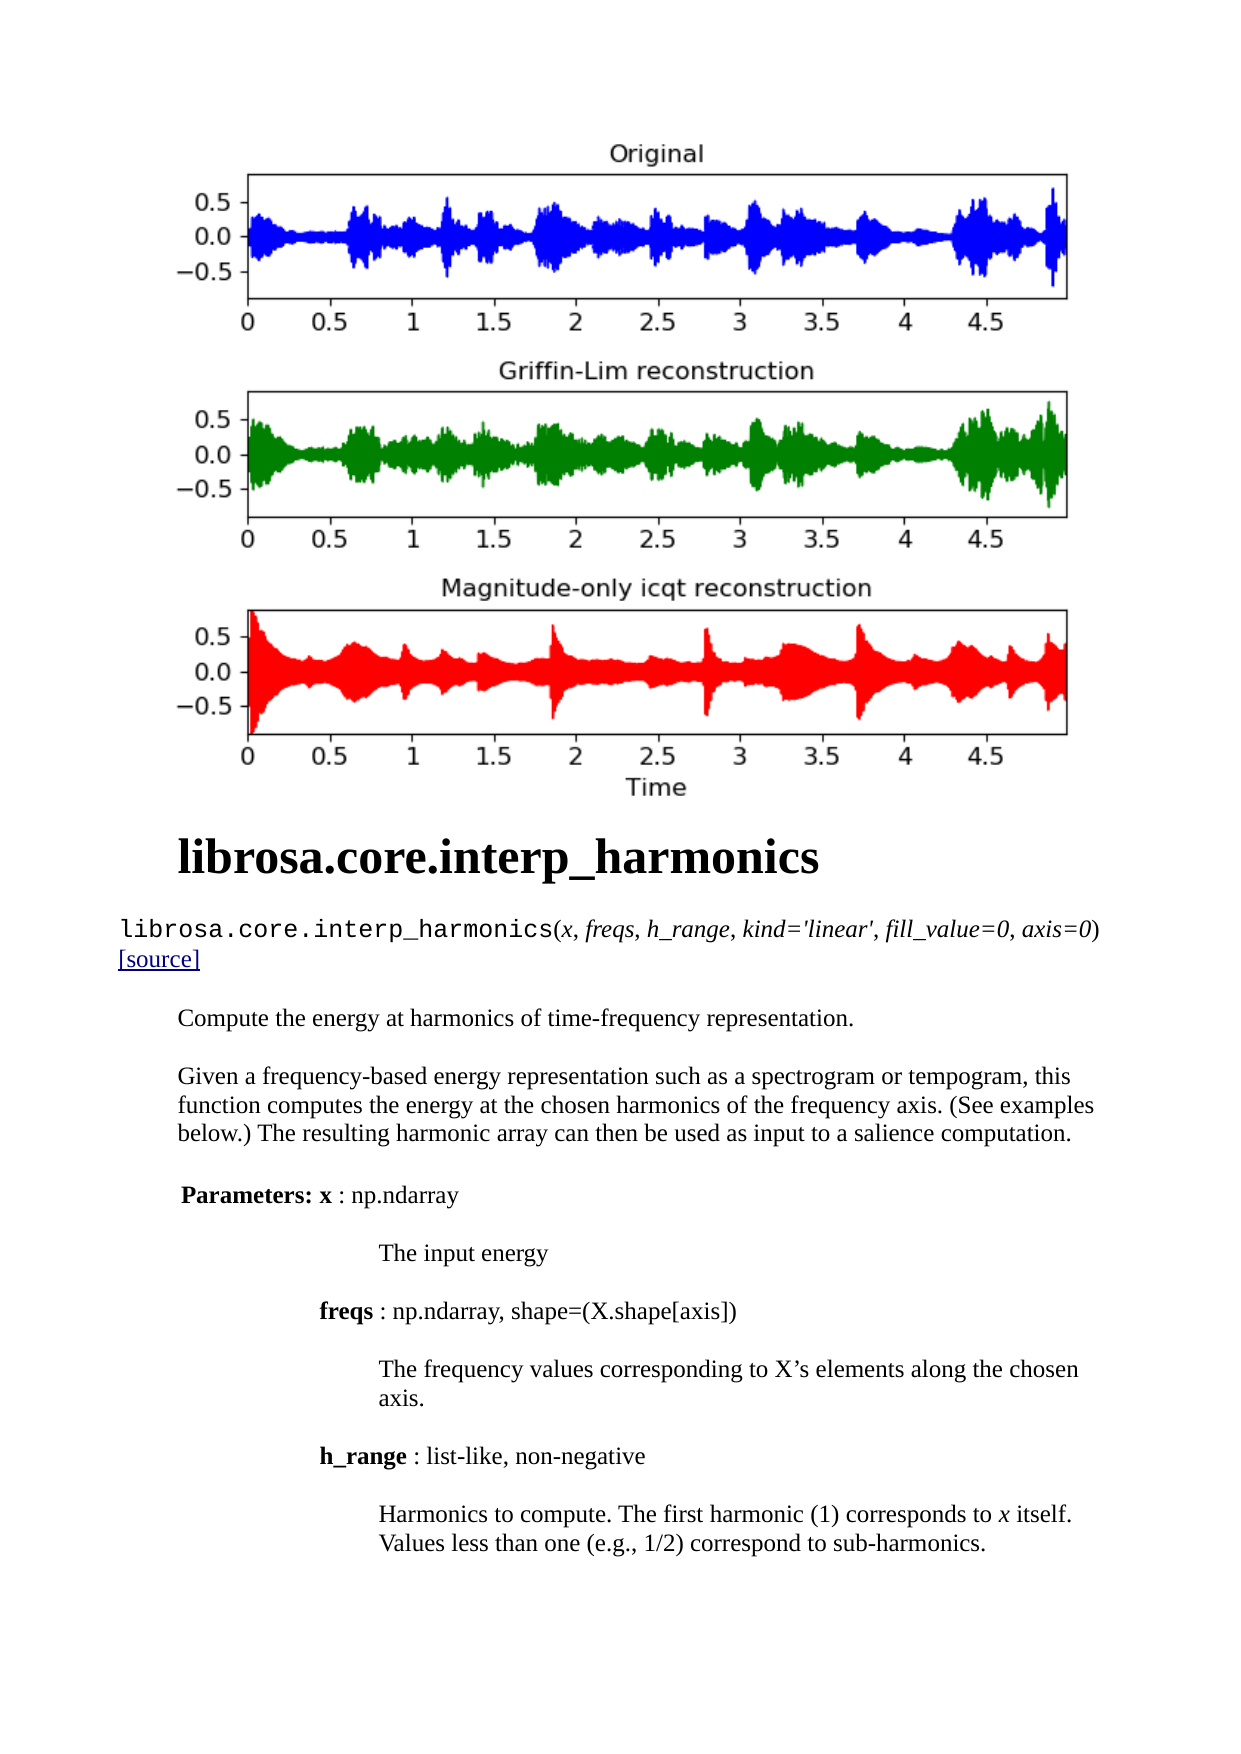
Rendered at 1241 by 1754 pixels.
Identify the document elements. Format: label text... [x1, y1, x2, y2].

list Given a frequency-based energy representation such as a spectrogram or tempogram, this function computes the energy at the chosen harmonics of the frequency axis. (See examples below.) The resulting harmonic array can then be used as input to a salience computation. [177, 1061, 1122, 1147]
table_header x : np.ndarray The input energy freqs : np.ndarray, shape=(X.shape[axis]) The frequency values corresponding to X’s elements along the chosen axis. h_range : list-like, non-negative Harmonics to compute. The first harmonic (1) corresponds to x itself. Values less than one (e.g., 1/2) correspond to sub-harmonics. [316, 1177, 1122, 1589]
table_header Parameters: [177, 1177, 316, 1589]
picture [147, 118, 1093, 827]
subtitle librosa.core.interp_harmonics [177, 118, 1122, 884]
list Compute the energy at harmonics of time-frequency representation. [177, 1003, 1122, 1032]
subtitle librosa.core.interp_harmonics(x, freqs, h_range, kind='linear', fill_value=0, axis=0)[source] [118, 914, 1122, 973]
